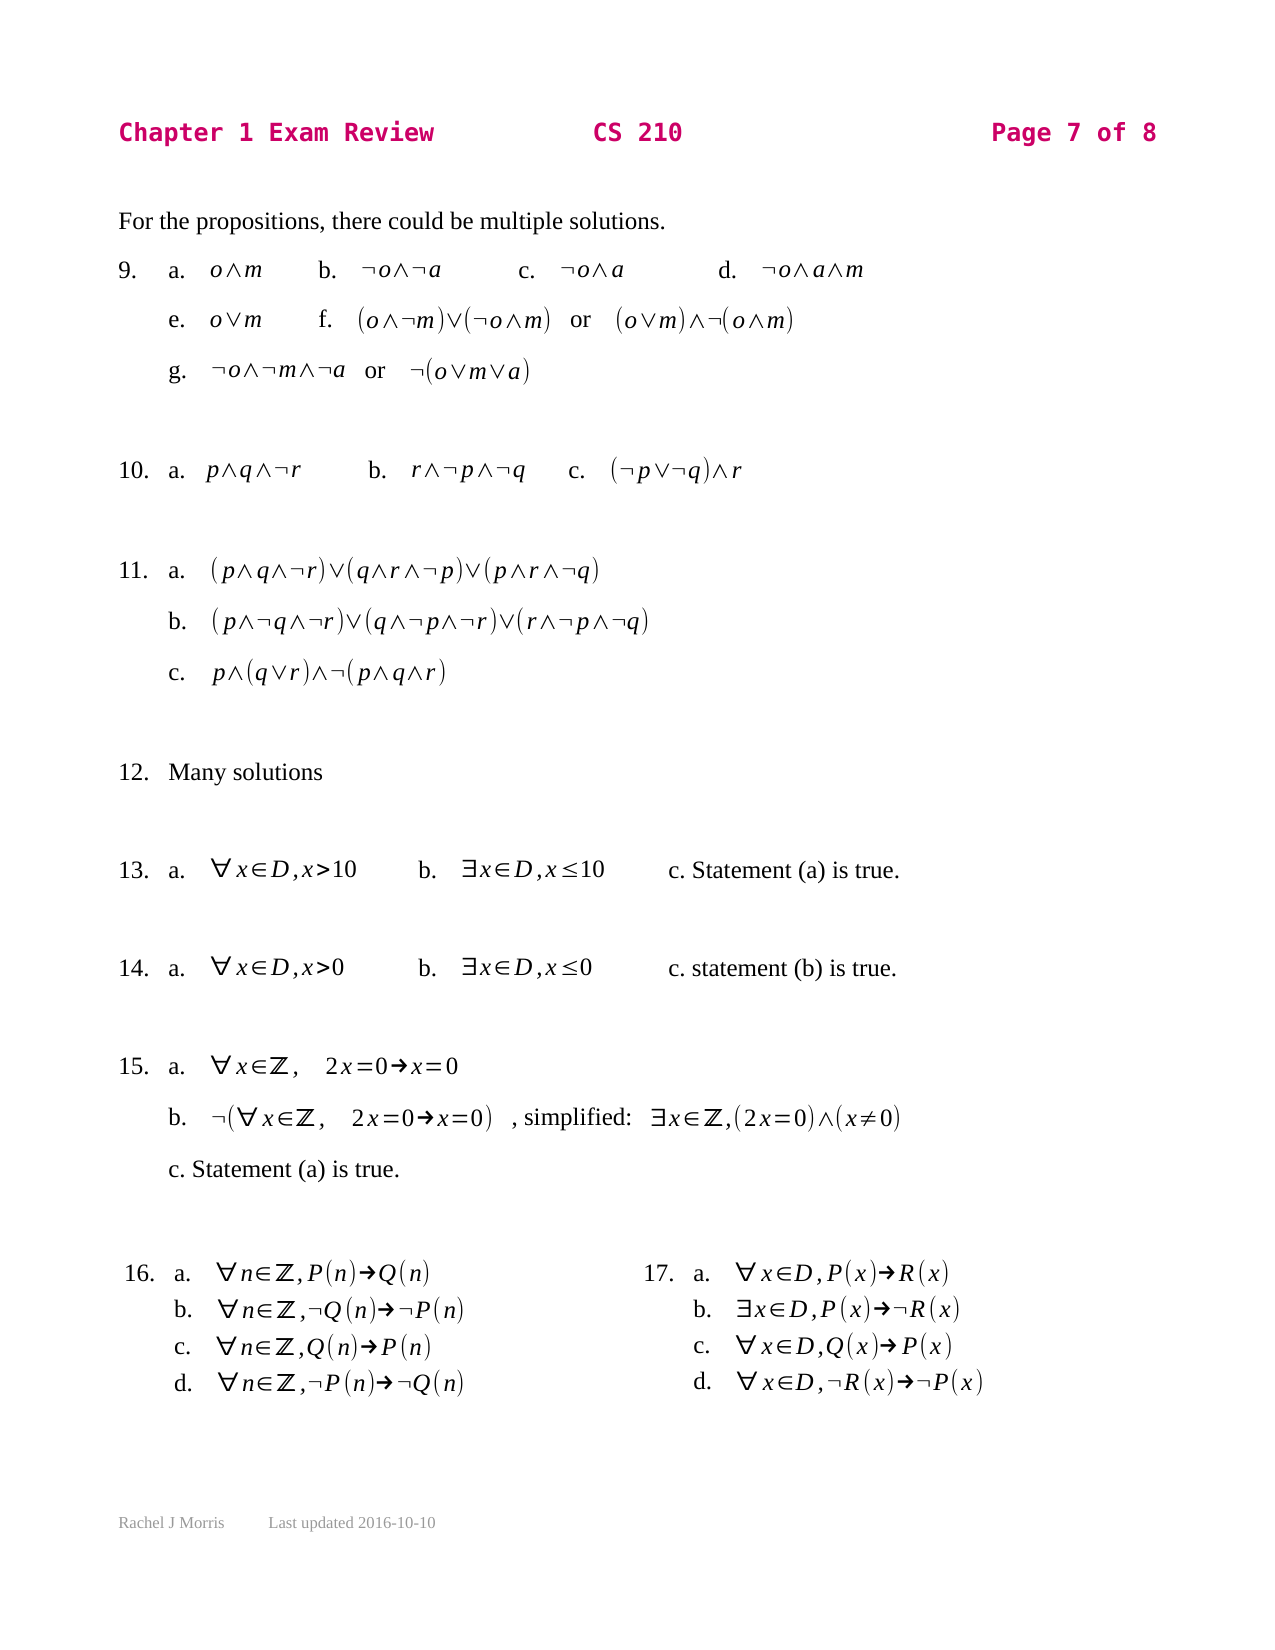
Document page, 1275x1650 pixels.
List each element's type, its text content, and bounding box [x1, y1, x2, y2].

text b. , simplified: [118, 1102, 1157, 1133]
text b. [118, 606, 1157, 636]
text 14. a. b. c. statement (b) is true. [118, 953, 1157, 982]
text g. or [118, 355, 1157, 386]
text c. Statement (a) is true. [118, 1154, 1157, 1182]
text c. [118, 657, 1157, 687]
text 15. a. [118, 1051, 1157, 1082]
table_header 17. a. b. c. d. [638, 1252, 1157, 1419]
text 12. Many solutions [118, 757, 1157, 785]
text 11. a. [118, 555, 1157, 585]
text e. f. or [118, 304, 1157, 335]
table_header 16. a. b. c. d. [118, 1252, 637, 1419]
text 13. a. b. c. Statement (a) is true. [118, 855, 1157, 883]
text 9. a. b. c. d. [118, 255, 1157, 284]
text 10. a. b. c. [118, 455, 1157, 486]
text For the propositions, there could be multiple solutions. [118, 206, 1157, 235]
